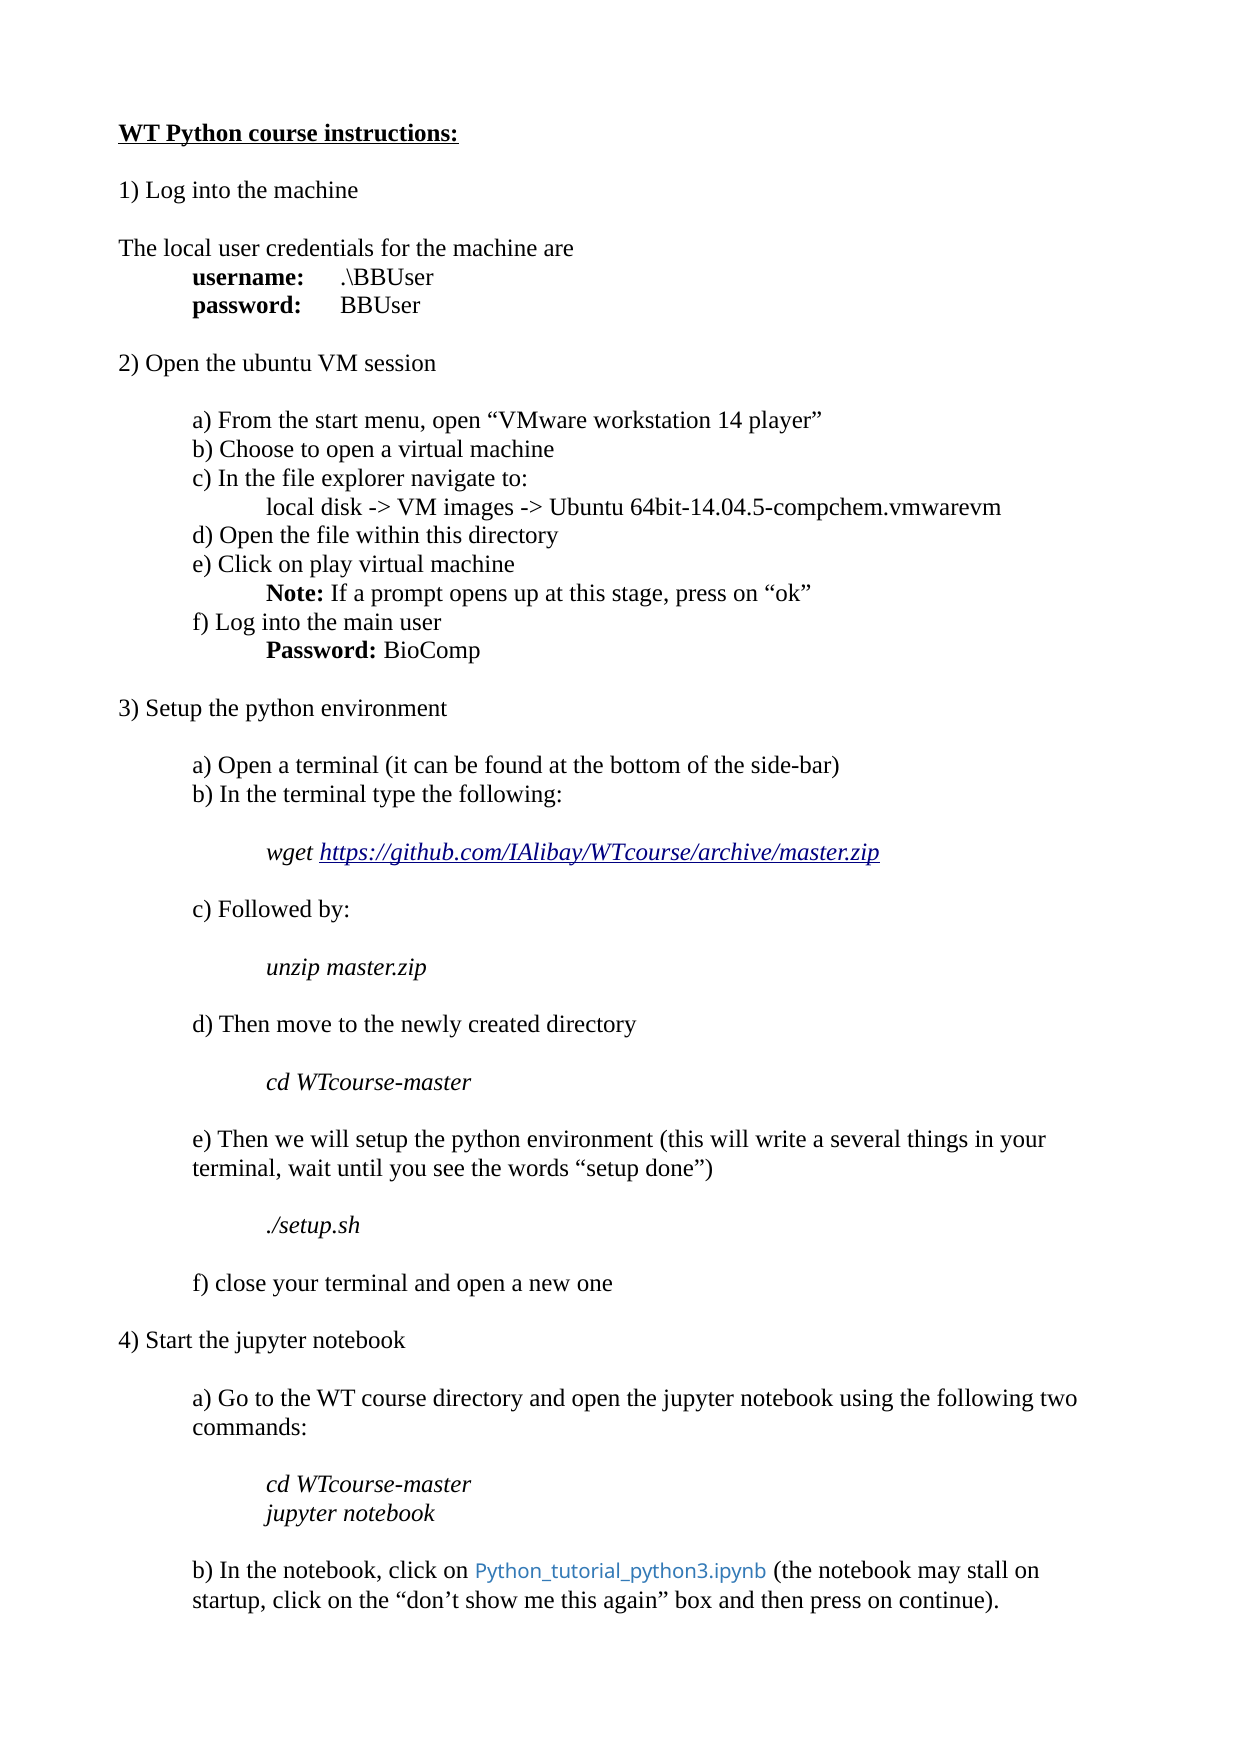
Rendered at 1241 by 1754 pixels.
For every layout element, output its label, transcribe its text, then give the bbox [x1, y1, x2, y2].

text f) close your terminal and open a new one [118, 1268, 1122, 1297]
text username: .\BBUser [118, 262, 1122, 291]
text jupyter notebook [118, 1498, 1122, 1527]
text a) From the start menu, open “VMware workstation 14 player” [118, 406, 1122, 434]
text e) Then we will setup the python environment (this will write a several things in your terminal, wait until you see the words “setup done”) [118, 1124, 1122, 1182]
text cd WTcourse-master [118, 1469, 1122, 1498]
text ./setup.sh [118, 1211, 1122, 1239]
text b) In the terminal type the following: [118, 779, 1122, 808]
text d) Open the file within this directory [118, 521, 1122, 549]
text password: BBUser [118, 291, 1122, 319]
text 4) Start the jupyter notebook [118, 1326, 1122, 1354]
text Password: BioComp [118, 636, 1122, 664]
text 3) Setup the python environment [118, 693, 1122, 722]
text The local user credentials for the machine are [118, 233, 1122, 262]
text b) Choose to open a virtual machine [118, 434, 1122, 463]
text c) In the file explorer navigate to: [118, 463, 1122, 492]
text local disk -> VM images -> Ubuntu 64bit-14.04.5-compchem.vmwarevm [118, 492, 1122, 521]
text unzip master.zip [118, 952, 1122, 981]
text e) Click on play virtual machine [118, 549, 1122, 578]
text 1) Log into the machine [118, 176, 1122, 204]
text wget https://github.com/IAlibay/WTcourse/archive/master.zip [118, 837, 1122, 866]
text a) Open a terminal (it can be found at the bottom of the side-bar) [118, 751, 1122, 779]
text cd WTcourse-master [118, 1067, 1122, 1096]
text c) Followed by: [118, 894, 1122, 923]
text f) Log into the main user [118, 607, 1122, 636]
text 2) Open the ubuntu VM session [118, 348, 1122, 377]
text WT Python course instructions: [118, 118, 1122, 147]
text Note: If a prompt opens up at this stage, press on “ok” [118, 578, 1122, 607]
text d) Then move to the newly created directory [118, 1009, 1122, 1038]
text b) In the notebook, click on Python_tutorial_python3.ipynb (the notebook may stall on startup, click on the “don’t show me this again” box and then press on continue). [118, 1556, 1122, 1614]
text a) Go to the WT course directory and open the jupyter notebook using the following two commands: [118, 1383, 1122, 1441]
